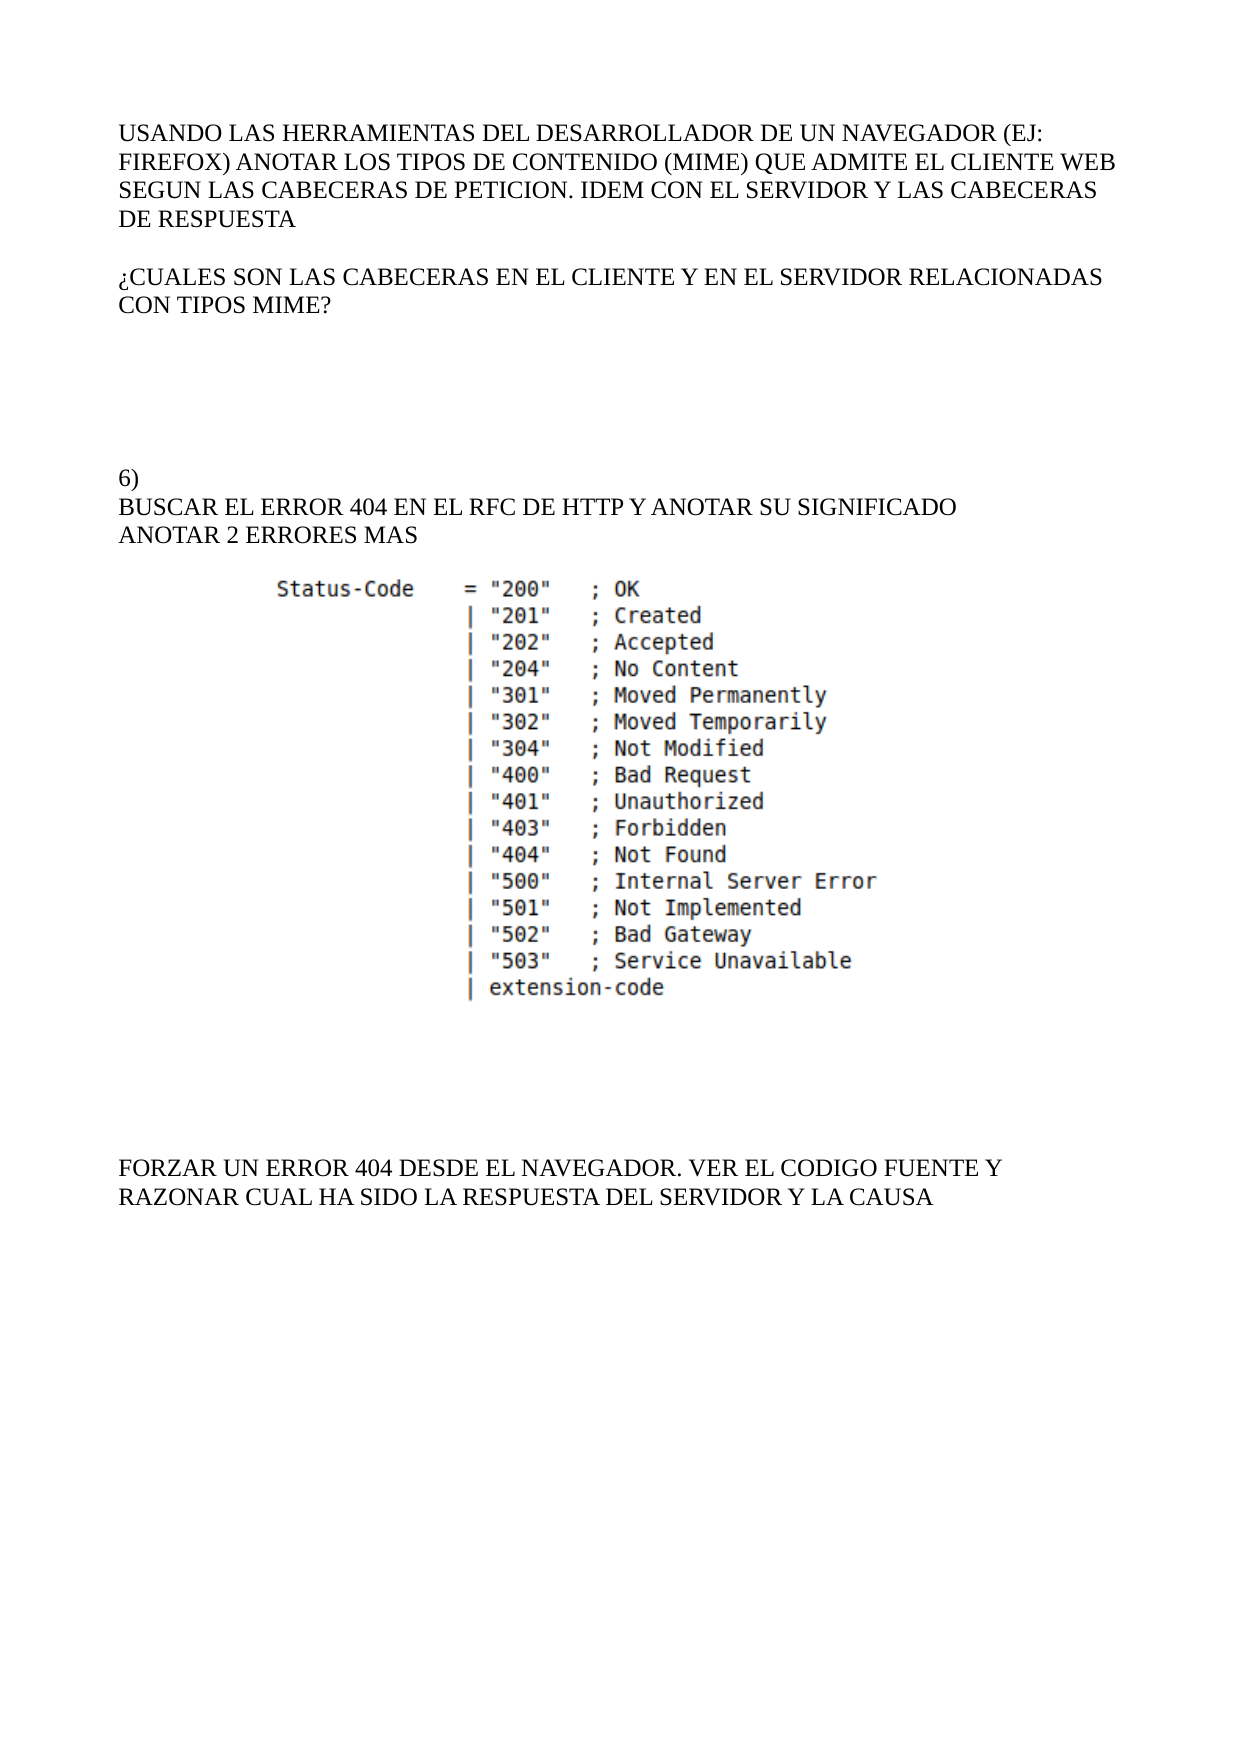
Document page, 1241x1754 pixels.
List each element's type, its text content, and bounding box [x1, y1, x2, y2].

text FORZAR UN ERROR 404 DESDE EL NAVEGADOR. VER EL CODIGO FUENTE Y RAZONAR CUAL HA SIDO LA RESPUESTA DEL SERVIDOR Y LA CAUSA [118, 1153, 1122, 1211]
text ANOTAR 2 ERRORES MAS [118, 521, 1122, 549]
picture [269, 578, 971, 1014]
text USANDO LAS HERRAMIENTAS DEL DESARROLLADOR DE UN NAVEGADOR (EJ: FIREFOX) ANOTAR LOS TIPOS DE CONTENIDO (MIME) QUE ADMITE EL CLIENTE WEB SEGUN LAS CABECERAS DE PETICION. IDEM CON EL SERVIDOR Y LAS CABECERAS DE RESPUESTA [118, 118, 1122, 233]
text ¿CUALES SON LAS CABECERAS EN EL CLIENTE Y EN EL SERVIDOR RELACIONADAS CON TIPOS MIME? [118, 262, 1122, 319]
text BUSCAR EL ERROR 404 EN EL RFC DE HTTP Y ANOTAR SU SIGNIFICADO [118, 492, 1122, 521]
text 6) [118, 463, 1122, 492]
